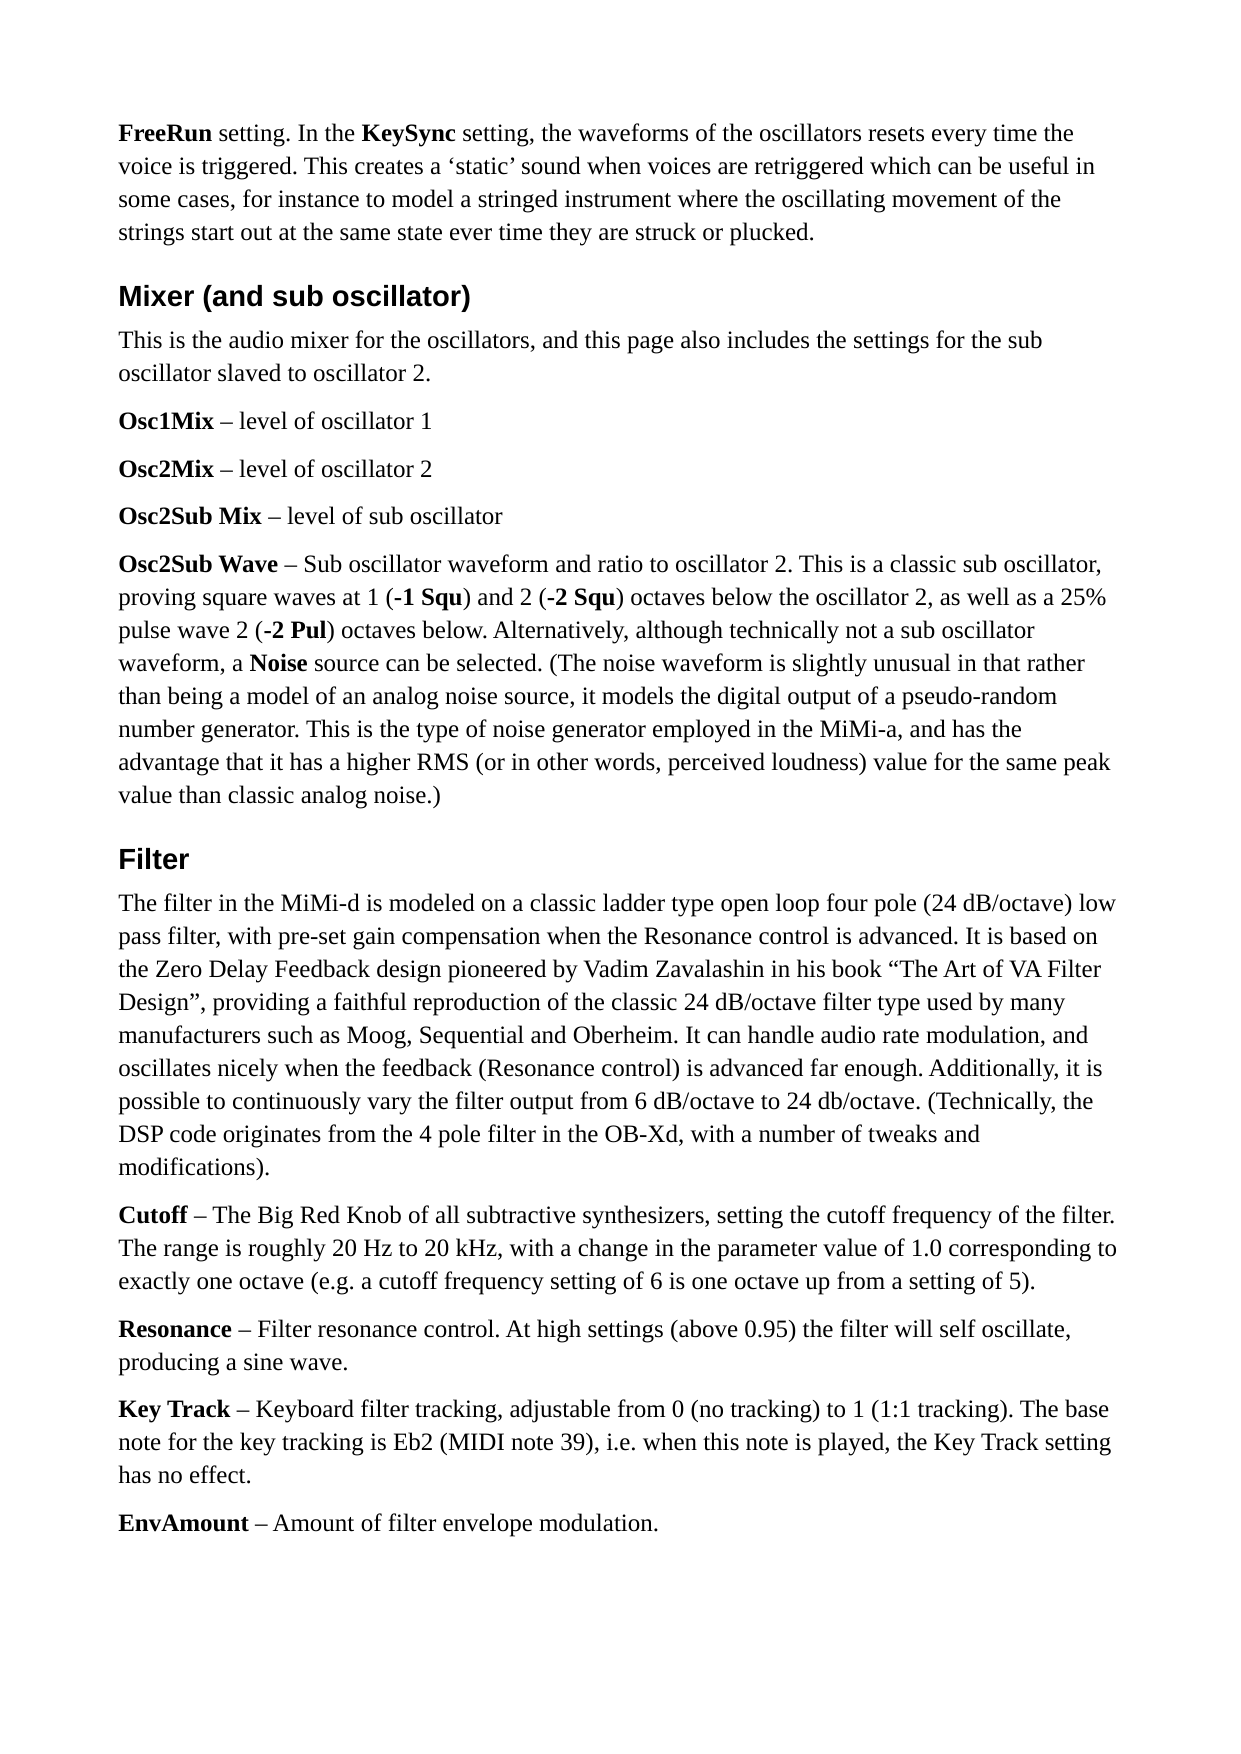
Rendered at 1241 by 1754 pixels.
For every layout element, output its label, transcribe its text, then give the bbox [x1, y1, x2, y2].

subtitle Filter [118, 842, 1122, 876]
subtitle Mixer (and sub oscillator) [118, 279, 1122, 313]
text Key Track – Keyboard filter tracking, adjustable from 0 (no tracking) to 1 (1:1 tracking). The base note for the key tracking is Eb2 (MIDI note 39), i.e. when this note is played, the Key Track setting has no effect. [118, 1394, 1122, 1489]
text This is the audio mixer for the oscillators, and this page also includes the settings for the sub oscillator slaved to oscillator 2. [118, 325, 1122, 387]
text EnvAmount – Amount of filter envelope modulation. [118, 1508, 1122, 1537]
text Osc2Mix – level of oscillator 2 [118, 454, 1122, 482]
text Osc2Sub Wave – Sub oscillator waveform and ratio to oscillator 2. This is a classic sub oscillator, proving square waves at 1 (-1 Squ) and 2 (-2 Squ) octaves below the oscillator 2, as well as a 25% pulse wave 2 (-2 Pul) octaves below. Alternatively, although technically not a sub oscillator waveform, a Noise source can be selected. (The noise waveform is slightly unusual in that rather than being a model of an analog noise source, it models the digital output of a pseudo-random number generator. This is the type of noise generator employed in the MiMi-a, and has the advantage that it has a higher RMS (or in other words, perceived loudness) value for the same peak value than classic analog noise.) [118, 549, 1122, 809]
text FreeRun setting. In the KeySync setting, the waveforms of the oscillators resets every time the voice is triggered. This creates a ‘static’ sound when voices are retriggered which can be useful in some cases, for instance to model a stringed instrument where the oscillating movement of the strings start out at the same state ever time they are struck or plucked. [118, 118, 1122, 246]
text Osc2Sub Mix – level of sub oscillator [118, 501, 1122, 530]
text Cutoff – The Big Red Knob of all subtractive synthesizers, setting the cutoff frequency of the filter. The range is roughly 20 Hz to 20 kHz, with a change in the parameter value of 1.0 corresponding to exactly one octave (e.g. a cutoff frequency setting of 6 is one octave up from a setting of 5). [118, 1200, 1122, 1295]
text The filter in the MiMi-d is modeled on a classic ladder type open loop four pole (24 dB/octave) low pass filter, with pre-set gain compensation when the Resonance control is advanced. It is based on the Zero Delay Feedback design pioneered by Vadim Zavalashin in his book “The Art of VA Filter Design”, providing a faithful reproduction of the classic 24 dB/octave filter type used by many manufacturers such as Moog, Sequential and Oberheim. It can handle audio rate modulation, and oscillates nicely when the feedback (Resonance control) is advanced far enough. Additionally, it is possible to continuously vary the filter output from 6 dB/octave to 24 db/octave. (Technically, the DSP code originates from the 4 pole filter in the OB-Xd, with a number of tweaks and modifications). [118, 888, 1122, 1181]
text Osc1Mix – level of oscillator 1 [118, 406, 1122, 435]
text Resonance – Filter resonance control. At high settings (above 0.95) the filter will self oscillate, producing a sine wave. [118, 1314, 1122, 1375]
